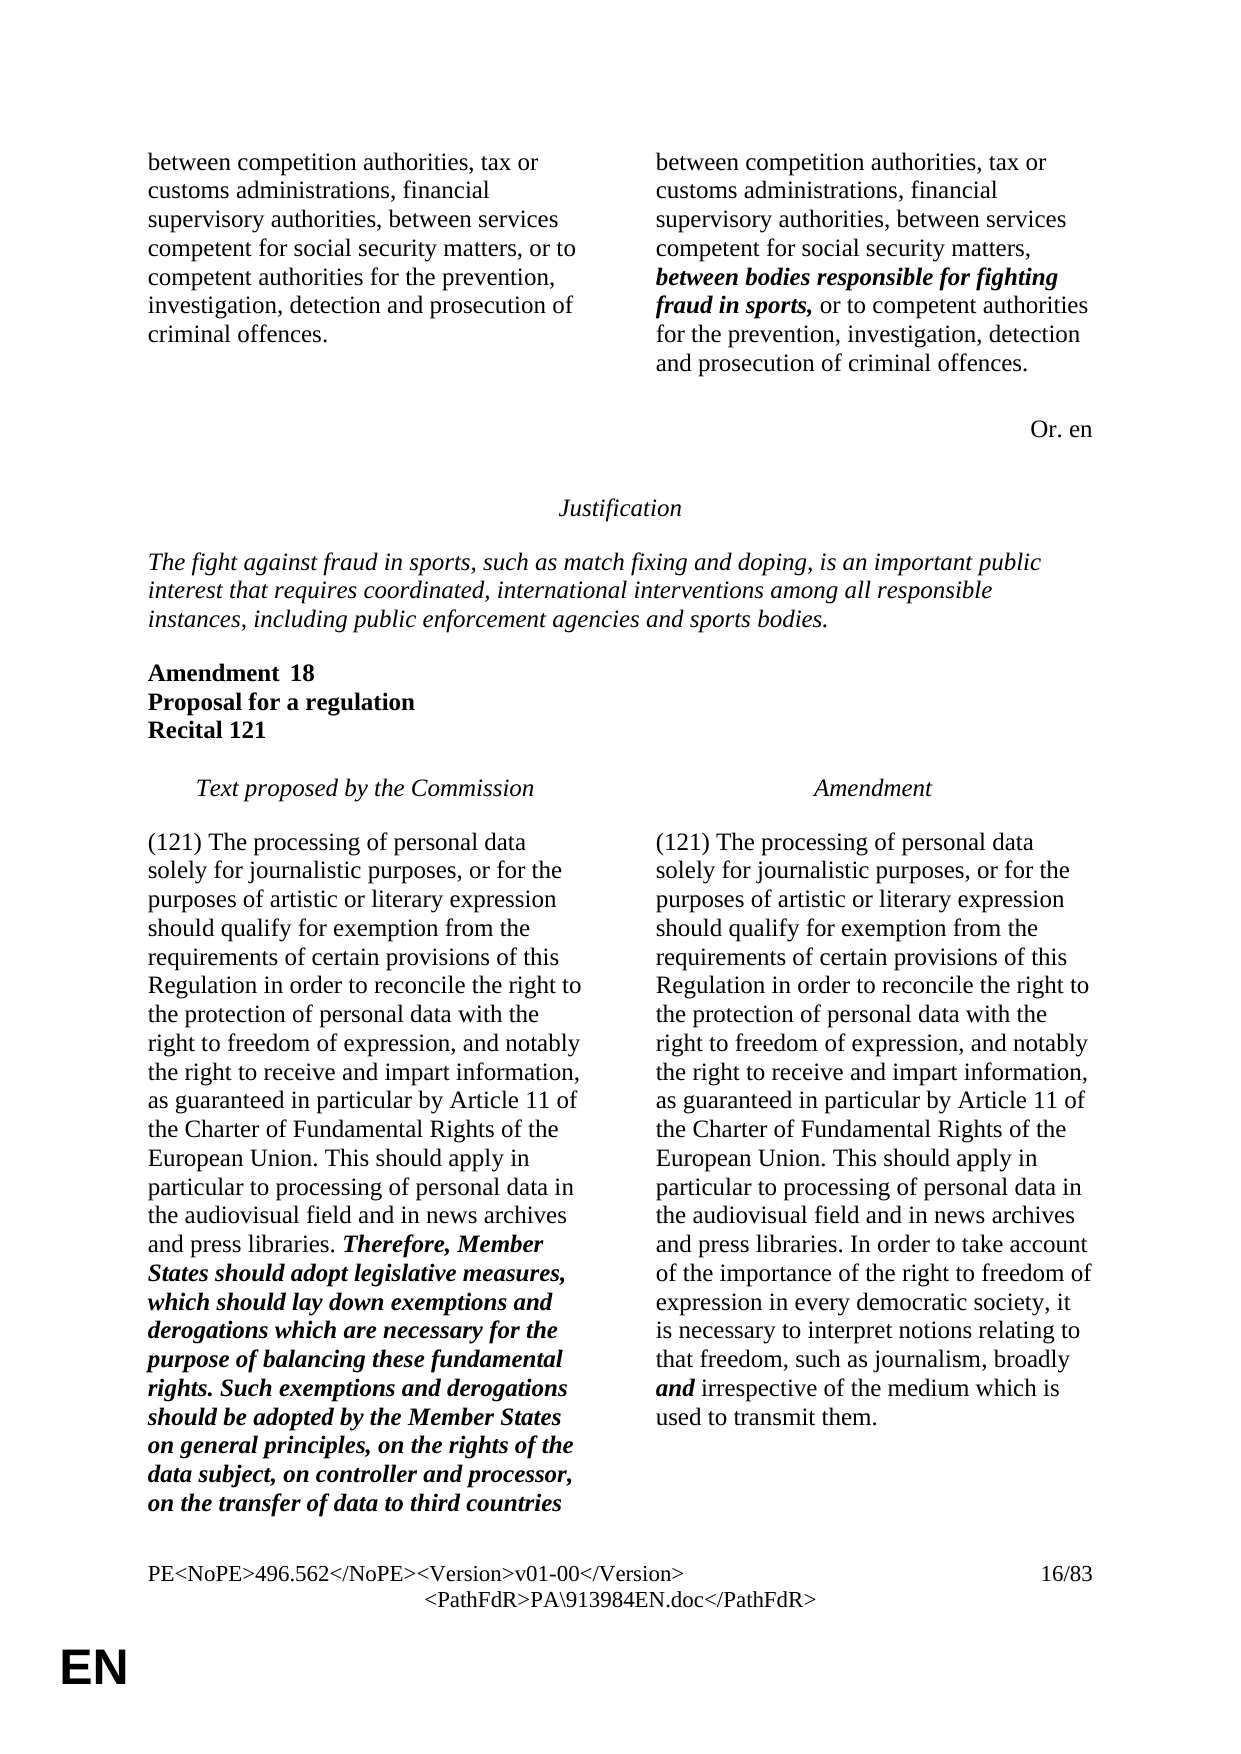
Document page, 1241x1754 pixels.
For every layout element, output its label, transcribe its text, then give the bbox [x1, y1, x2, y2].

text <DocAmend>Proposal for a regulation</DocAmend> [148, 687, 1092, 716]
title <TitreJust>Justification</TitreJust> [148, 493, 1092, 522]
table_cell Amendment [620, 773, 1128, 827]
table_cell (121) The processing of personal data solely for journalistic purposes, or for the purposes of artistic or literary expression should qualify for exemption from the requirements of certain provisions of this Regulation in order to reconcile the right to the protection of personal data with the right to freedom of expression, and notably the right to receive and impart information, as guaranteed in particular by Article 11 of the Charter of Fundamental Rights of the European Union. This should apply in particular to processing of personal data in the audiovisual field and in news archives and press libraries. Therefore, Member States should adopt legislative measures, which should lay down exemptions and derogations which are necessary for the purpose of balancing these fundamental rights. Such exemptions and derogations should be adopted by the Member States on general principles, on the rights of the data subject, on controller and processor, on the transfer of data to third countries [112, 827, 620, 1517]
text <Article>Recital 121</Article> [148, 716, 1092, 744]
text <Amend>Amendment <NumAm>18</NumAm> [148, 658, 1092, 687]
table_cell Text proposed by the Commission [112, 773, 620, 827]
text The fight against fraud in sports, such as match fixing and doping, is an important public interest that requires coordinated, international interventions among all responsible instances, including public enforcement agencies and sports bodies. [148, 547, 1092, 633]
table_cell between competition authorities, tax or customs administrations, financial supervisory authorities, between services competent for social security matters, between bodies responsible for fighting fraud in sports, or to competent authorities for the prevention, investigation, detection and prosecution of criminal offences. [620, 147, 1128, 389]
table_cell (121) The processing of personal data solely for journalistic purposes, or for the purposes of artistic or literary expression should qualify for exemption from the requirements of certain provisions of this Regulation in order to reconcile the right to the protection of personal data with the right to freedom of expression, and notably the right to receive and impart information, as guaranteed in particular by Article 11 of the Charter of Fundamental Rights of the European Union. This should apply in particular to processing of personal data in the audiovisual field and in news archives and press libraries. In order to take account of the importance of the right to freedom of expression in every democratic society, it is necessary to interpret notions relating to that freedom, such as journalism, broadly and irrespective of the medium which is used to transmit them. [620, 827, 1128, 1517]
table_cell between competition authorities, tax or customs administrations, financial supervisory authorities, between services competent for social security matters, or to competent authorities for the prevention, investigation, detection and prosecution of criminal offences. [112, 147, 620, 389]
text Or. <Original>{EN}en</Original> [148, 414, 1092, 443]
table_header [112, 744, 1128, 773]
